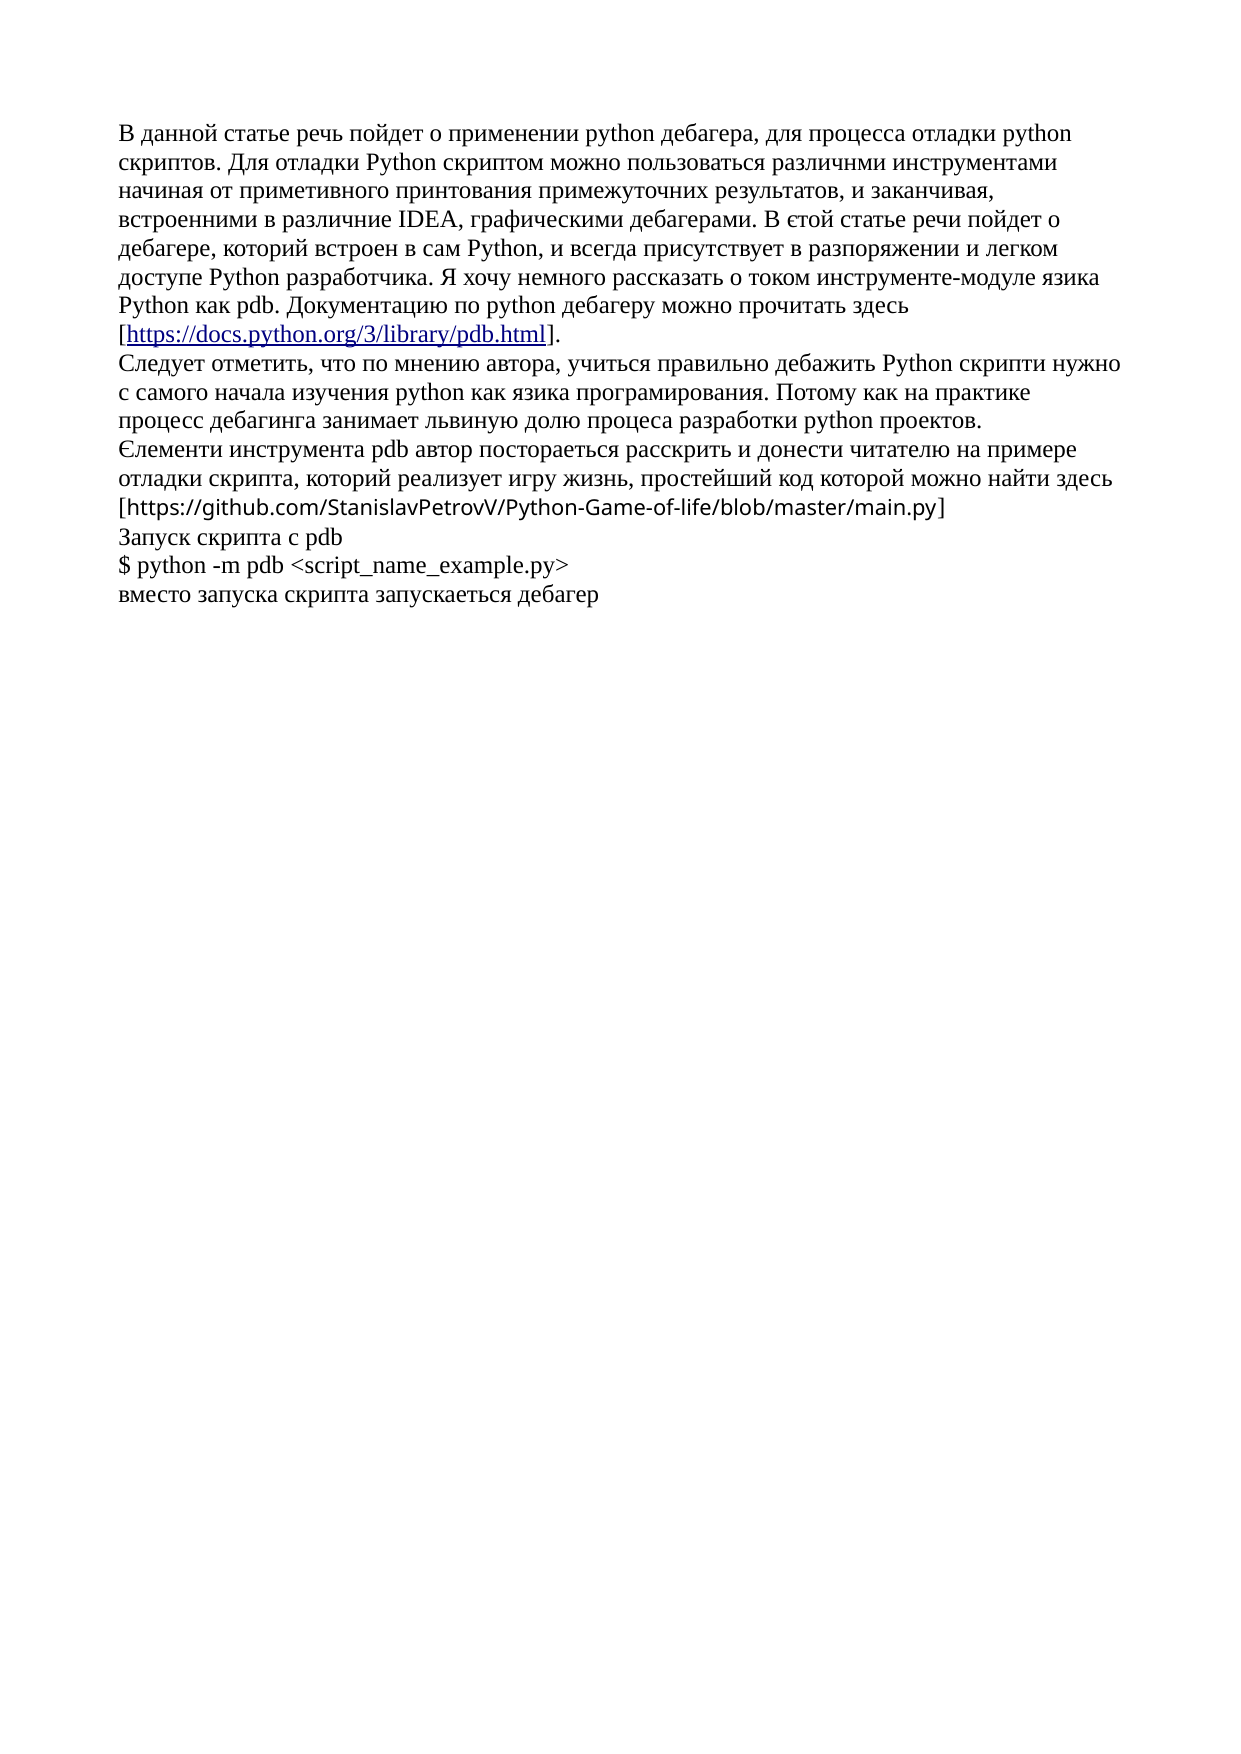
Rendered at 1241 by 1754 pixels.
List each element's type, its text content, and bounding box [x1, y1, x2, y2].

text Запуск скрипта с pdb [118, 522, 1122, 550]
text Следует отметить, что по мнению автора, учиться правильно дебажить Python скрипти нужно с самого начала изучения python как язика програмирования. Потому как на практике процесс дебагинга занимает львиную долю процеса разработки python проектов. [118, 348, 1122, 434]
text В данной статье речь пойдет о применении python дебагера, для процесса отладки python скриптов. Для отладки Python скриптом можно пользоваться различнми инструментами начиная от приметивного принтования примежуточних результатов, и заканчивая, встроенними в различние IDEA, графическими дебагерами. В єтой статье речи пойдет о дебагере, которий встроен в сам Python, и всегда присутствует в разпоряжении и легком доступе Python разработчика. Я хочу немного рассказать о током инструменте-модуле язика Python как pdb. Документацию по python дебагеру можно прочитать здесь [https://docs.python.org/3/library/pdb.html]. [118, 118, 1122, 348]
text Єлементи инструмента pdb автор постораеться расскрить и донести читателю на примере отладки скрипта, которий реализует игру жизнь, простейший код которой можно найти здесь [https://github.com/StanislavPetrovV/Python-Game-of-life/blob/master/main.py] [118, 434, 1122, 522]
text $ python -m pdb <script_name_example.py> вместо запуска скрипта запускаеться дебагер [118, 550, 1122, 608]
